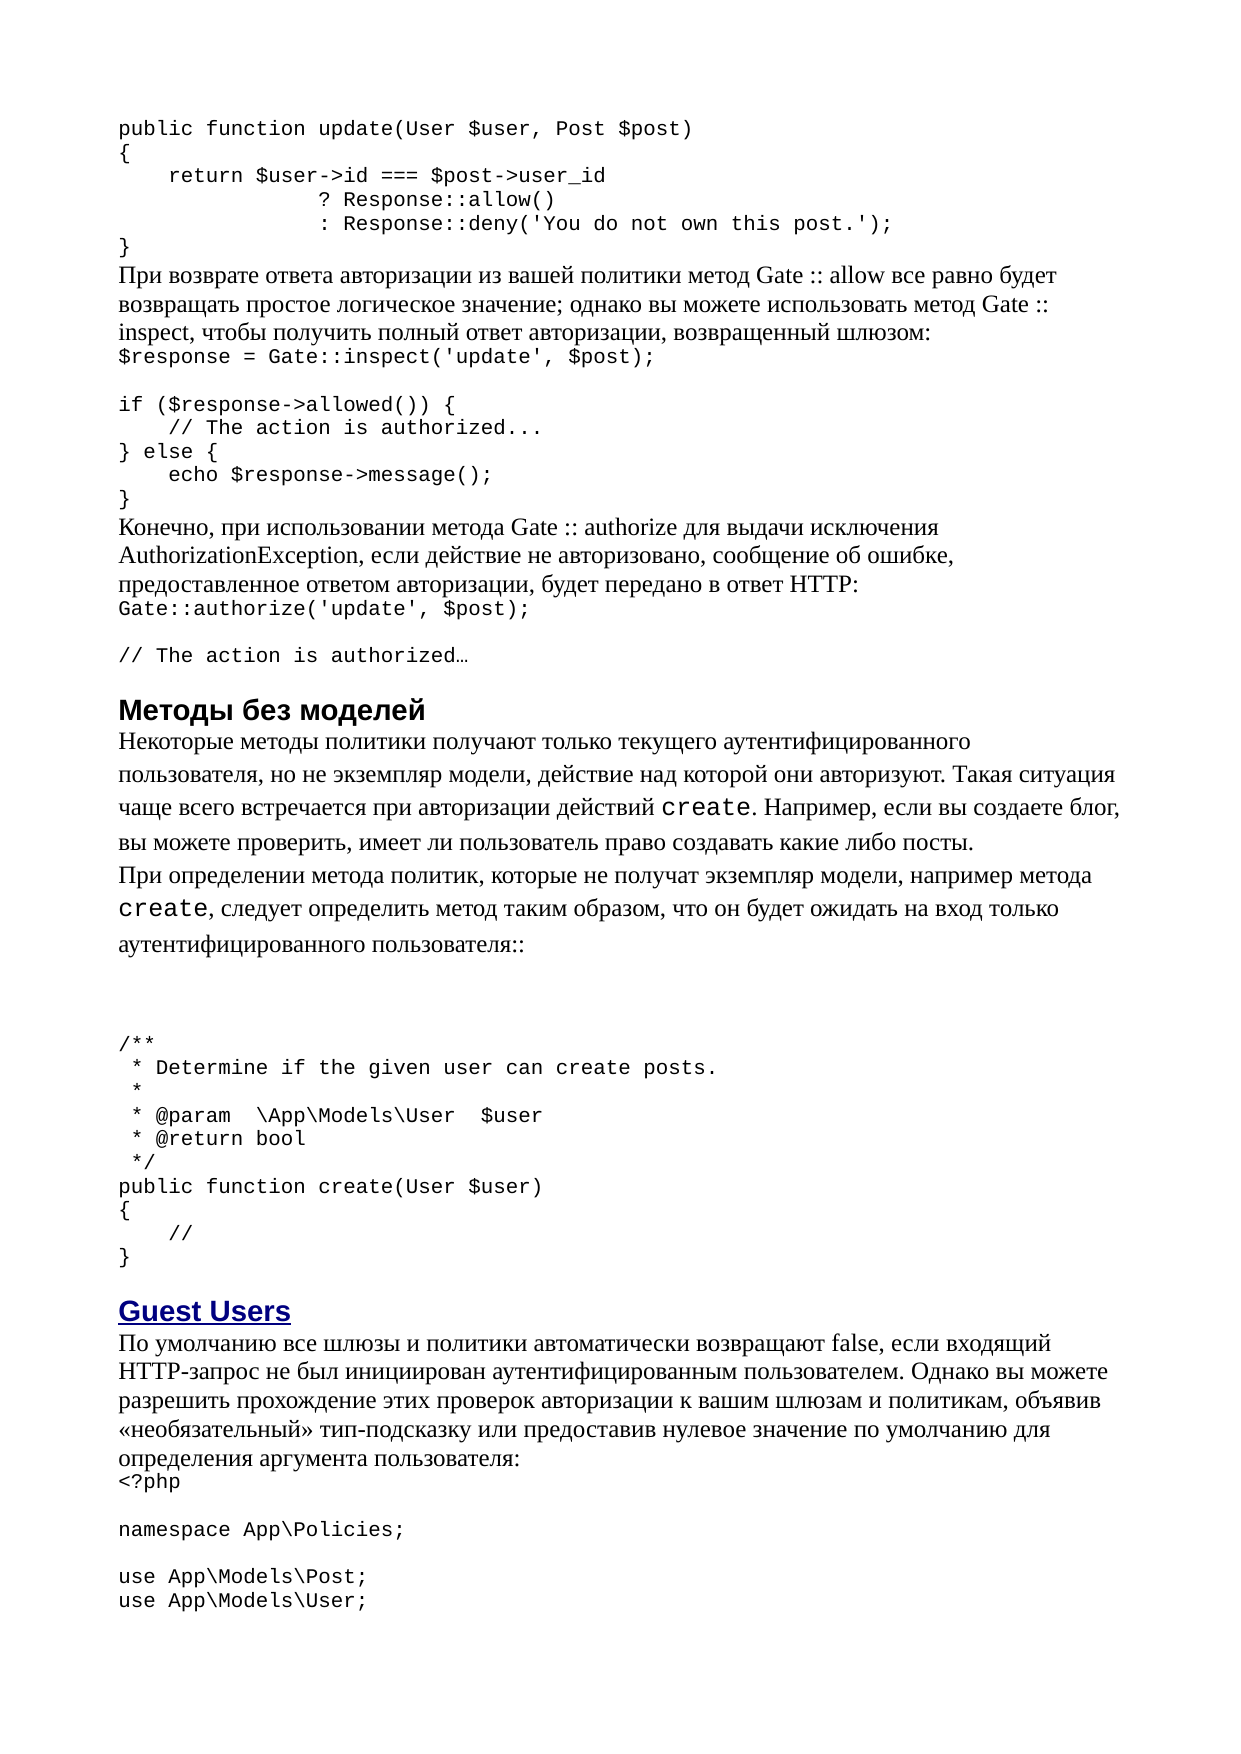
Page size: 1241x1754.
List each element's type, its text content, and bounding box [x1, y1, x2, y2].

text // The action is authorized… [118, 645, 1122, 669]
text echo $response->message(); [118, 464, 1122, 488]
text */ [118, 1152, 1122, 1176]
subtitle Методы без моделей [118, 693, 1122, 726]
text $response = Gate::inspect('update', $post); [118, 346, 1122, 370]
text По умолчанию все шлюзы и политики автоматически возвращают false, если входящий HTTP-запрос не был инициирован аутентифицированным пользователем. Однако вы можете разрешить прохождение этих проверок авторизации к вашим шлюзам и политикам, объявив «необязательный» тип-подсказку или предоставив нулевое значение по умолчанию для определения аргумента пользователя: [118, 1328, 1122, 1471]
text { [118, 1199, 1122, 1223]
text * [118, 1081, 1122, 1105]
text Конечно, при использовании метода Gate :: authorize для выдачи исключения AuthorizationException, если действие не авторизовано, сообщение об ошибке, предоставленное ответом авторизации, будет передано в ответ HTTP: [118, 512, 1122, 598]
text use App\Models\Post; [118, 1566, 1122, 1589]
text // The action is authorized... [118, 417, 1122, 441]
text } [118, 488, 1122, 512]
text public function create(User $user) [118, 1176, 1122, 1199]
text use App\Models\User; [118, 1589, 1122, 1613]
text /** [118, 1034, 1122, 1057]
text * @param \App\Models\User $user [118, 1105, 1122, 1128]
text } else { [118, 441, 1122, 464]
text : Response::deny('You do not own this post.'); [118, 213, 1122, 236]
subtitle Guest Users [118, 1294, 1122, 1328]
text При возврате ответа авторизации из вашей политики метод Gate :: allow все равно будет возвращать простое логическое значение; однако вы можете использовать метод Gate :: inspect, чтобы получить полный ответ авторизации, возвращенный шлюзом: [118, 260, 1122, 346]
text Некоторые методы политики получают только текущего аутентифицированного пользователя, но не экземпляр модели, действие над которой они авторизуют. Такая ситуация чаще всего встречается при авторизации действий create. Например, если вы создаете блог, вы можете проверить, имеет ли пользователь право создавать какие либо посты. [118, 726, 1122, 856]
text } [118, 236, 1122, 260]
text <?php [118, 1471, 1122, 1495]
text return $user->id === $post->user_id [118, 165, 1122, 189]
text ? Response::allow() [118, 189, 1122, 213]
text * Determine if the given user can create posts. [118, 1057, 1122, 1081]
text if ($response->allowed()) { [118, 393, 1122, 417]
text * @return bool [118, 1128, 1122, 1152]
text public function update(User $user, Post $post) [118, 118, 1122, 142]
text Gate::authorize('update', $post); [118, 598, 1122, 622]
text При определении метода политик, которые не получат экземпляр модели, например метода create, следует определить метод таким образом, что он будет ожидать на вход только аутентифицированного пользователя:: [118, 861, 1122, 957]
text } [118, 1247, 1122, 1270]
text { [118, 142, 1122, 165]
text // [118, 1223, 1122, 1247]
text namespace App\Policies; [118, 1519, 1122, 1542]
